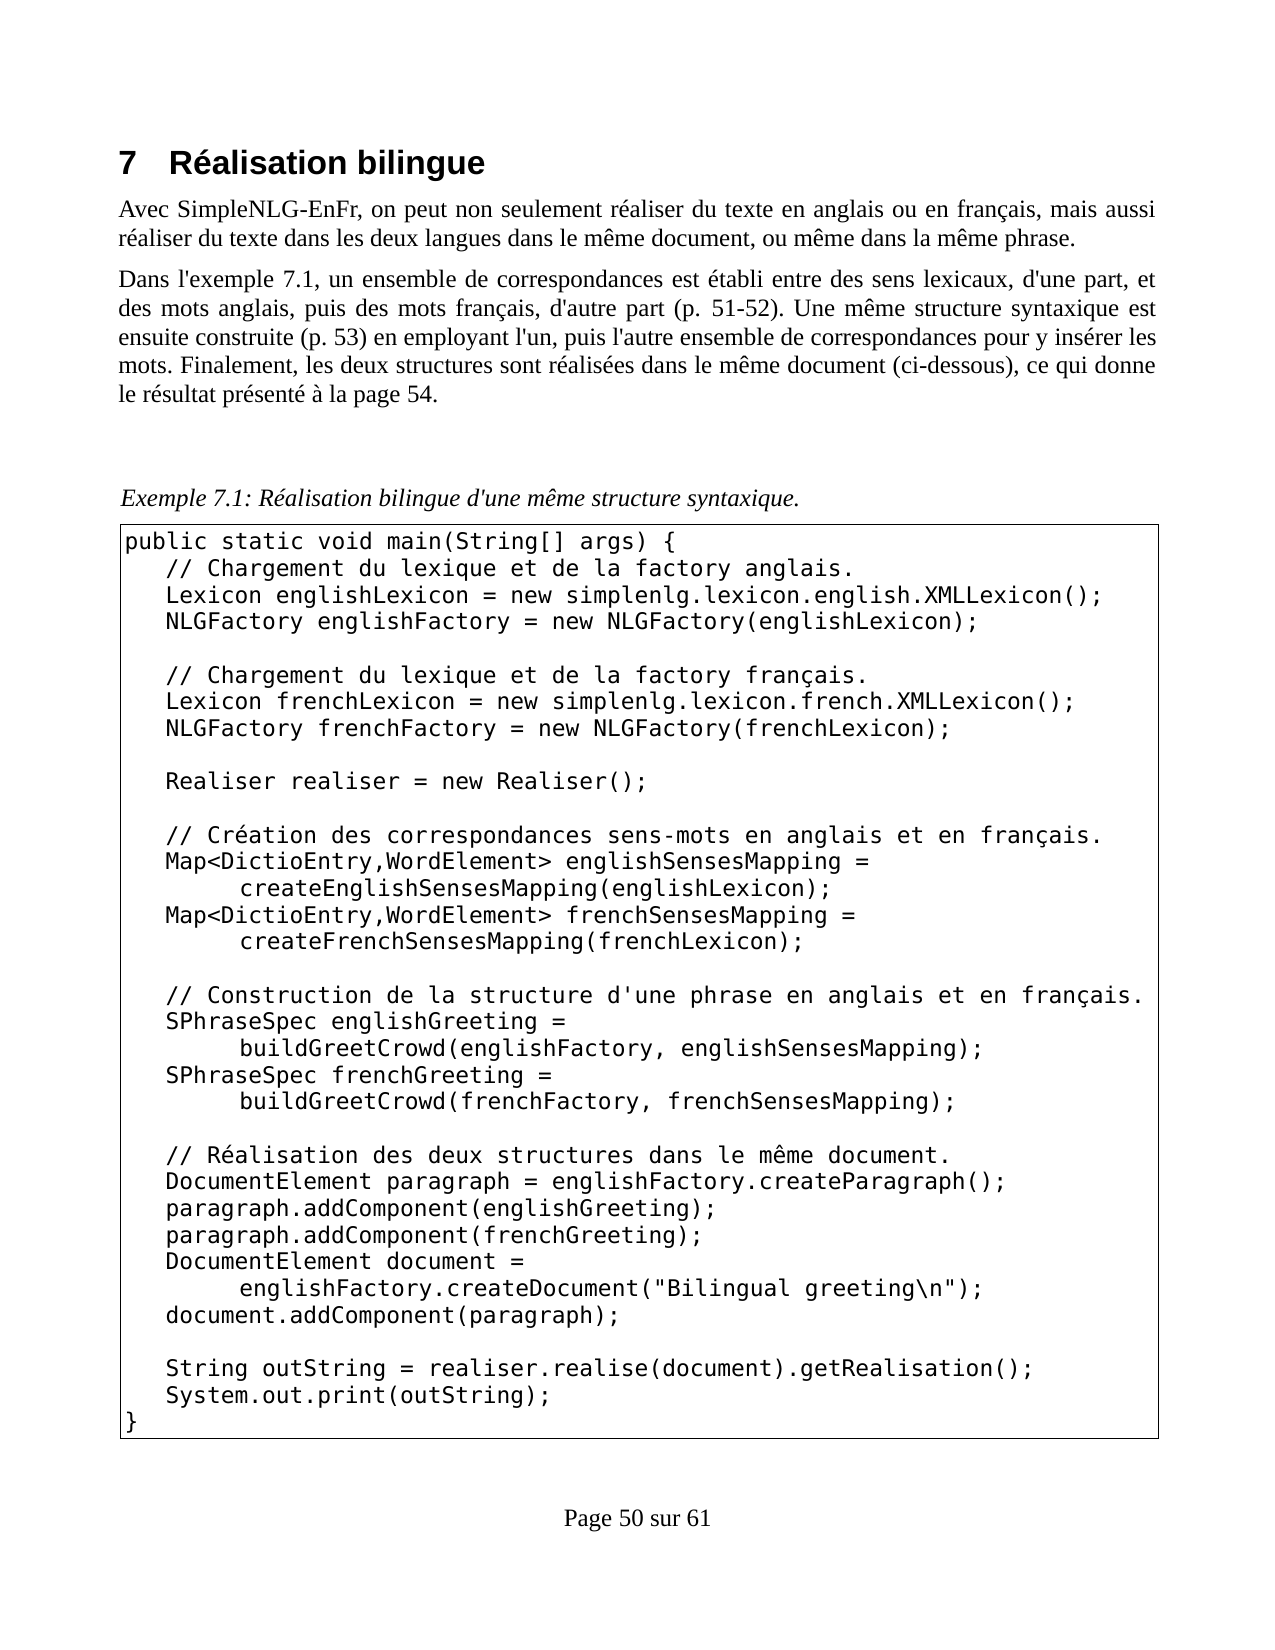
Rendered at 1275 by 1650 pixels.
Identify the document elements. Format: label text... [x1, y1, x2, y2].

text Lexicon frenchLexicon = new simplenlg.lexicon.french.XMLLexicon(); [121, 684, 1158, 711]
text SPhraseSpec frenchGreeting = [121, 1058, 1158, 1084]
text paragraph.addComponent(frenchGreeting); [121, 1218, 1158, 1244]
subtitle Réalisation bilingue [118, 143, 1157, 182]
text public static void main(String[] args) { [121, 525, 1158, 551]
text englishFactory.createDocument("Bilingual greeting\n"); [121, 1271, 1158, 1298]
text } [121, 1404, 1158, 1438]
text createFrenchSensesMapping(frenchLexicon); [121, 924, 1158, 955]
text buildGreetCrowd(englishFactory, englishSensesMapping); [121, 1031, 1158, 1058]
text Map<DictioEntry,WordElement> englishSensesMapping = [121, 844, 1158, 871]
text // Chargement du lexique et de la factory français. [121, 658, 1158, 684]
text Exemple 7.1: Réalisation bilingue d'une même structure syntaxique. [120, 483, 1159, 512]
text // Création des correspondances sens-mots en anglais et en français. [121, 818, 1158, 844]
text Avec SimpleNLG‑EnFr, on peut non seulement réaliser du texte en anglais ou en français, mais aussi réaliser du texte dans les deux langues dans le même document, ou même dans la même phrase. [118, 194, 1157, 252]
text String outString = realiser.realise(document).getRealisation(); [121, 1351, 1158, 1378]
text Map<DictioEntry,WordElement> frenchSensesMapping = [121, 898, 1158, 924]
text // Réalisation des deux structures dans le même document. [121, 1138, 1158, 1164]
text NLGFactory englishFactory = new NLGFactory(englishLexicon); [121, 604, 1158, 635]
text // Construction de la structure d'une phrase en anglais et en français. [121, 978, 1158, 1004]
text NLGFactory frenchFactory = new NLGFactory(frenchLexicon); [121, 711, 1158, 742]
text // Chargement du lexique et de la factory anglais. [121, 551, 1158, 578]
text DocumentElement document = [121, 1244, 1158, 1271]
text Lexicon englishLexicon = new simplenlg.lexicon.english.XMLLexicon(); [121, 578, 1158, 604]
text document.addComponent(paragraph); [121, 1298, 1158, 1328]
text paragraph.addComponent(englishGreeting); [121, 1191, 1158, 1218]
text Dans l'exemple 7.1, un ensemble de correspondances est établi entre des sens lexicaux, d'une part, et des mots anglais, puis des mots français, d'autre part (p. 55-56). Une même structure syntaxique est ensuite construite (p. 57) en employant l'un, puis l'autre ensemble de correspondances pour y insérer les mots. Finalement, les deux structures sont réalisées dans le même document (ci-dessous), ce qui donne le résultat présenté à la page 58. [118, 264, 1157, 408]
text System.out.print(outString); [121, 1378, 1158, 1404]
text createEnglishSensesMapping(englishLexicon); [121, 871, 1158, 898]
text SPhraseSpec englishGreeting = [121, 1004, 1158, 1031]
text buildGreetCrowd(frenchFactory, frenchSensesMapping); [121, 1084, 1158, 1115]
text Realiser realiser = new Realiser(); [121, 764, 1158, 795]
text DocumentElement paragraph = englishFactory.createParagraph(); [121, 1164, 1158, 1191]
